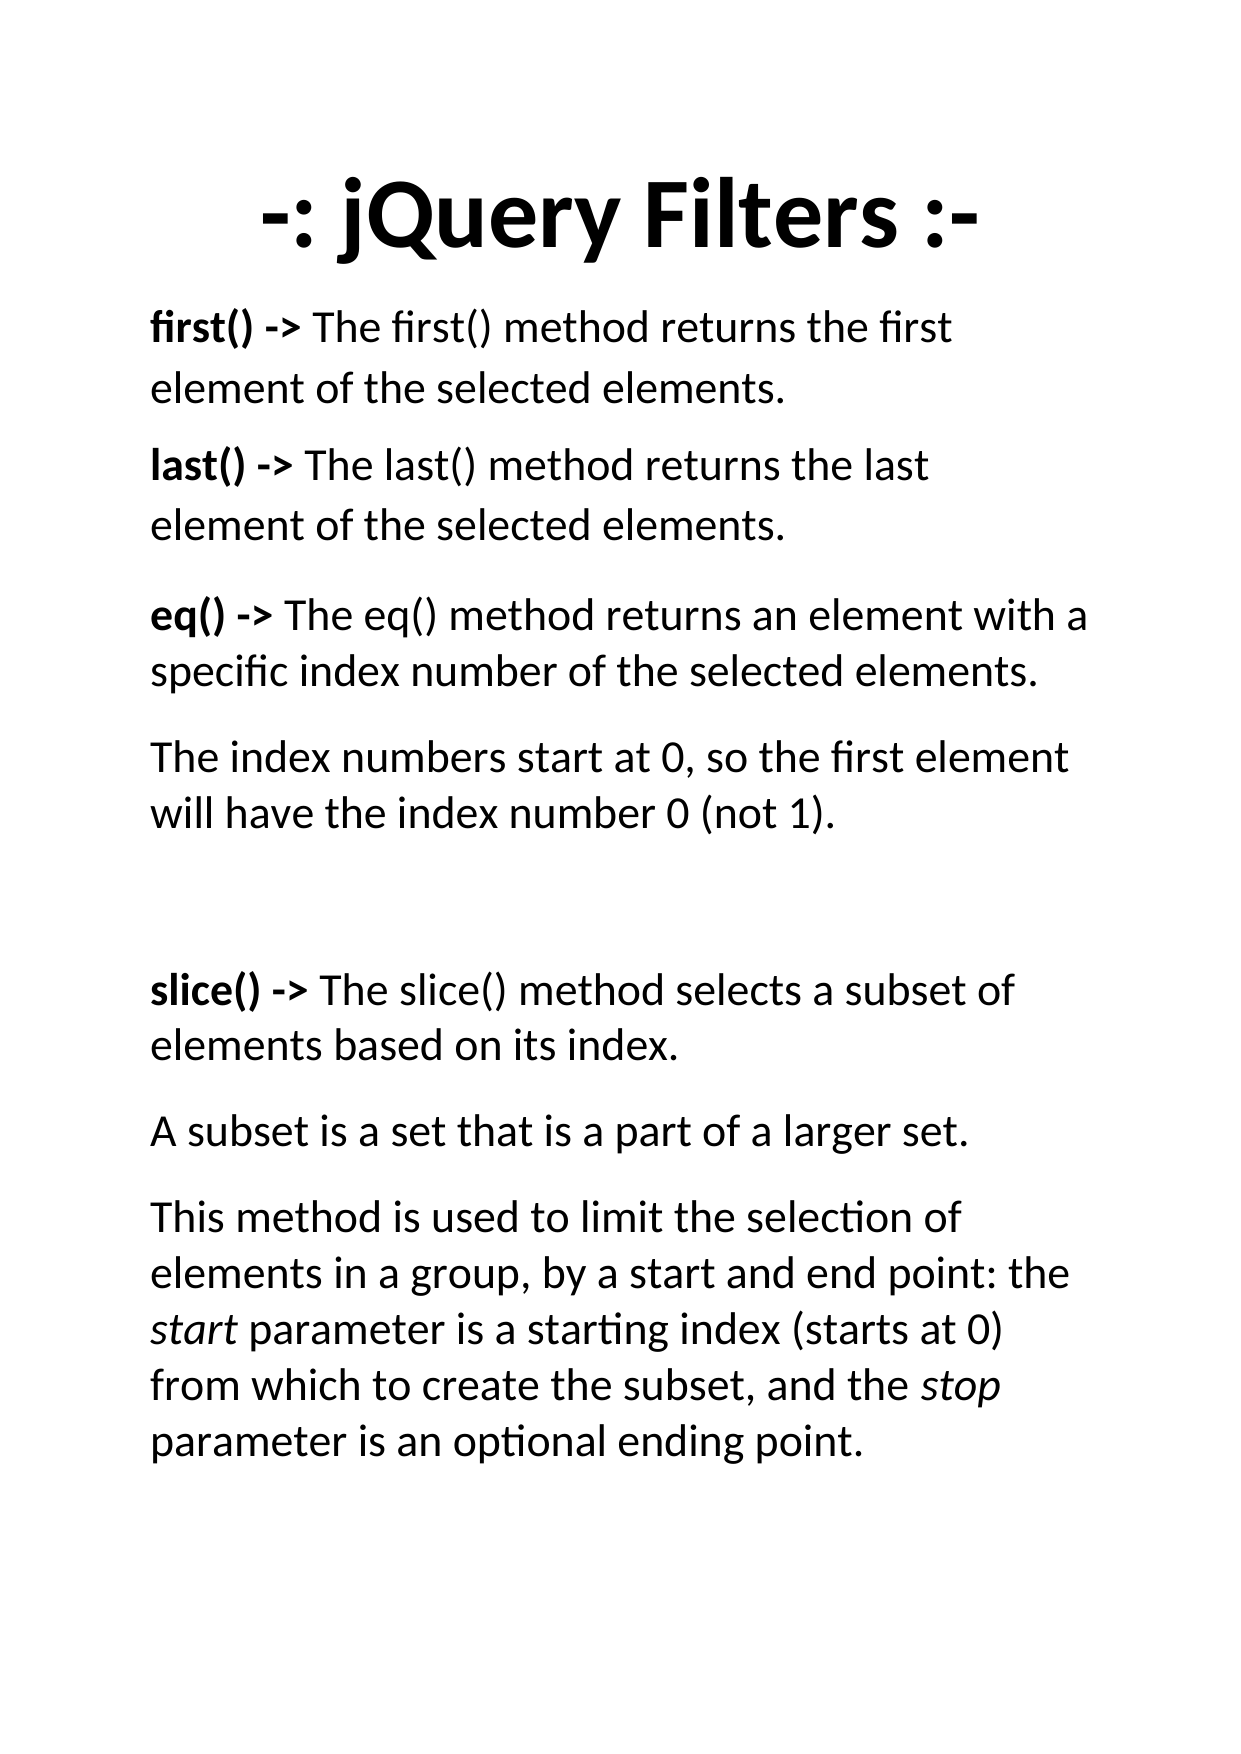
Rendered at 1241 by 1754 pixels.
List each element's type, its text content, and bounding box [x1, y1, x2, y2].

text first() -> The first() method returns the first element of the selected elements. [150, 298, 1090, 415]
text This method is used to limit the selection of elements in a group, by a start and end point: the start parameter is a starting index (starts at 0) from which to create the subset, and the stop parameter is an optional ending point. [150, 1188, 1090, 1468]
text -: jQuery Filters :- [150, 150, 1090, 272]
text The index numbers start at 0, so the first element will have the index number 0 (not 1). [150, 728, 1090, 840]
text slice() -> The slice() method selects a subset of elements based on its index. [150, 960, 1090, 1072]
text last() -> The last() method returns the last element of the selected elements. [150, 436, 1090, 552]
text A subset is a set that is a part of a larger set. [150, 1102, 1090, 1158]
text eq() -> The eq() method returns an element with a specific index number of the selected elements. [150, 586, 1090, 698]
